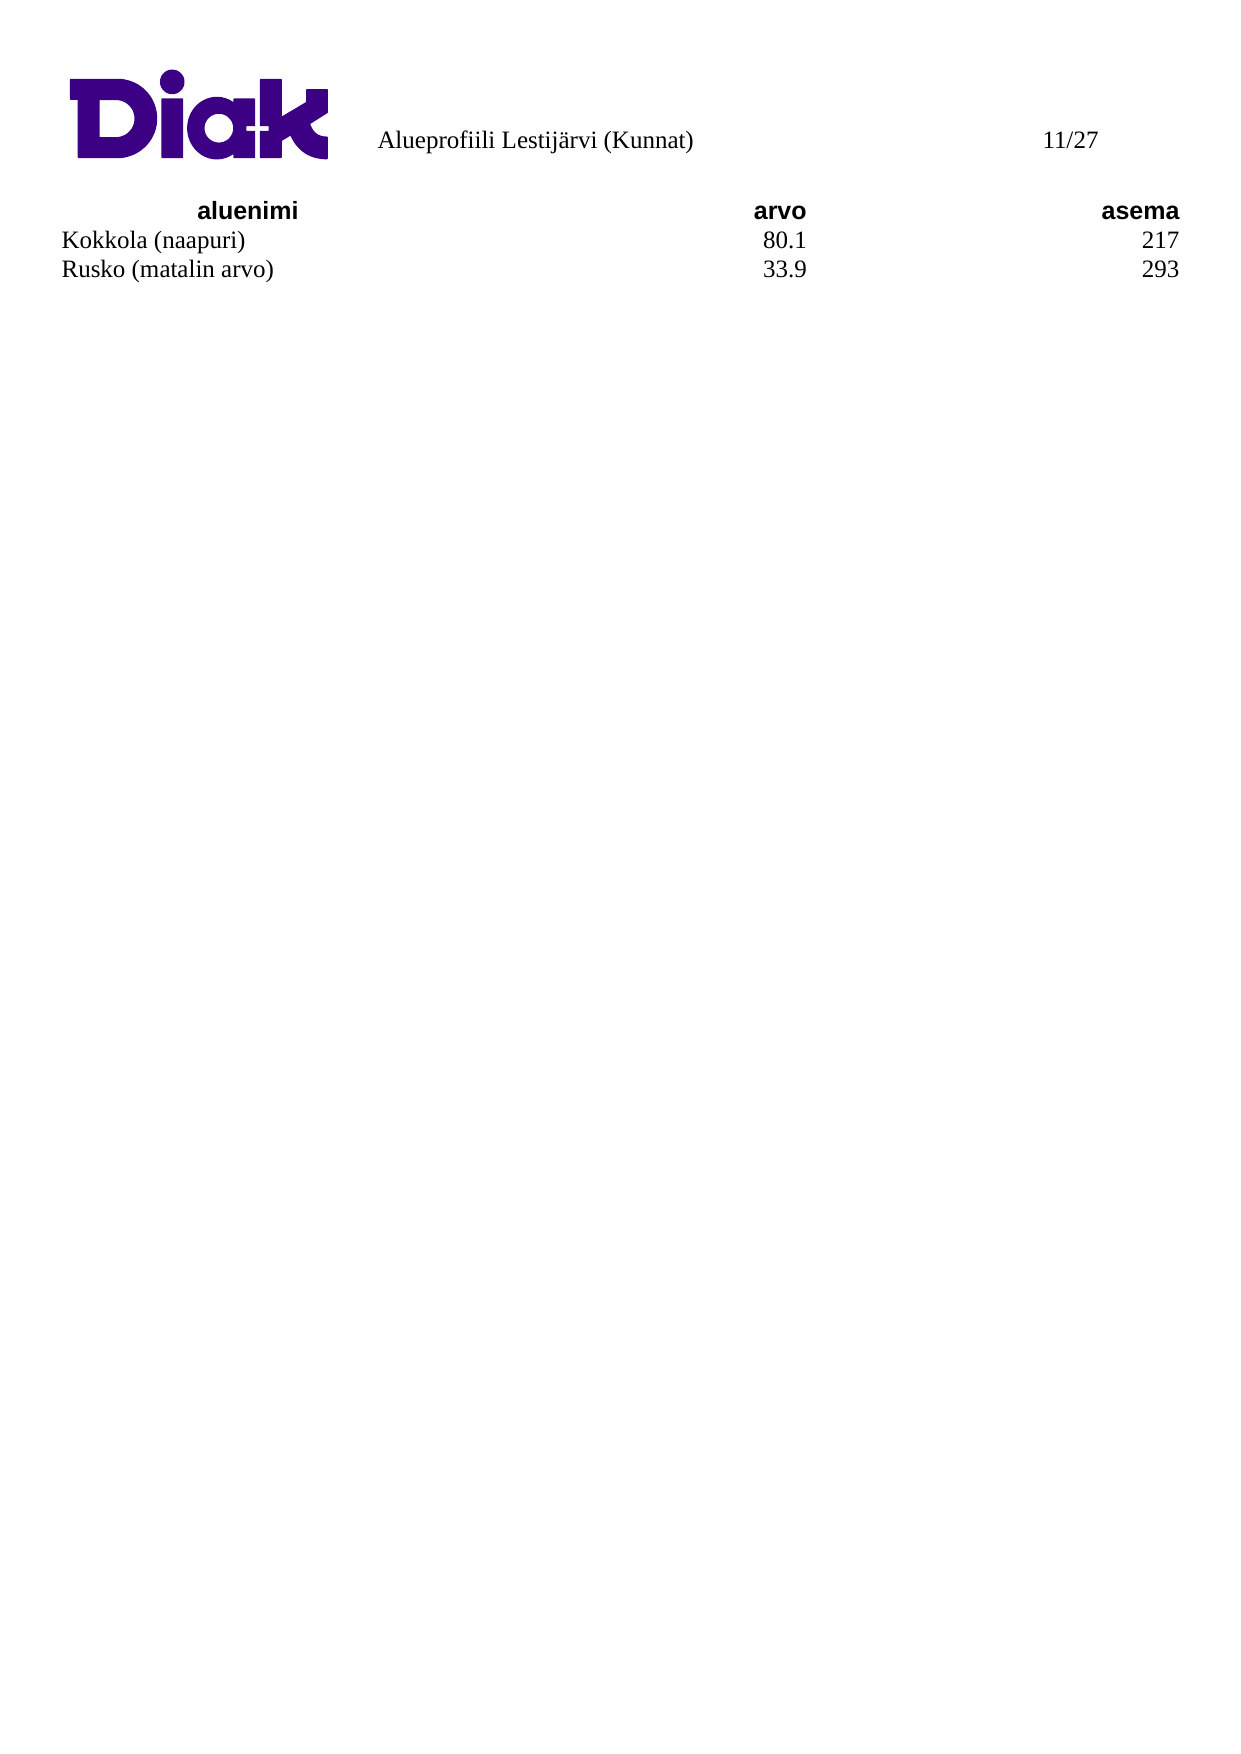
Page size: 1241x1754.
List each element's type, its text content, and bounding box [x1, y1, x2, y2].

table_header arvo [434, 196, 806, 225]
table_header aluenimi [61, 196, 434, 225]
table_cell Kokkola (naapuri) [61, 225, 434, 254]
table_cell 80.1 [434, 225, 806, 254]
table_cell Rusko (matalin arvo) [61, 254, 434, 282]
table_cell 293 [806, 254, 1179, 282]
table_header asema [806, 196, 1179, 225]
table_cell 217 [806, 225, 1179, 254]
table_cell 33.9 [434, 254, 806, 282]
